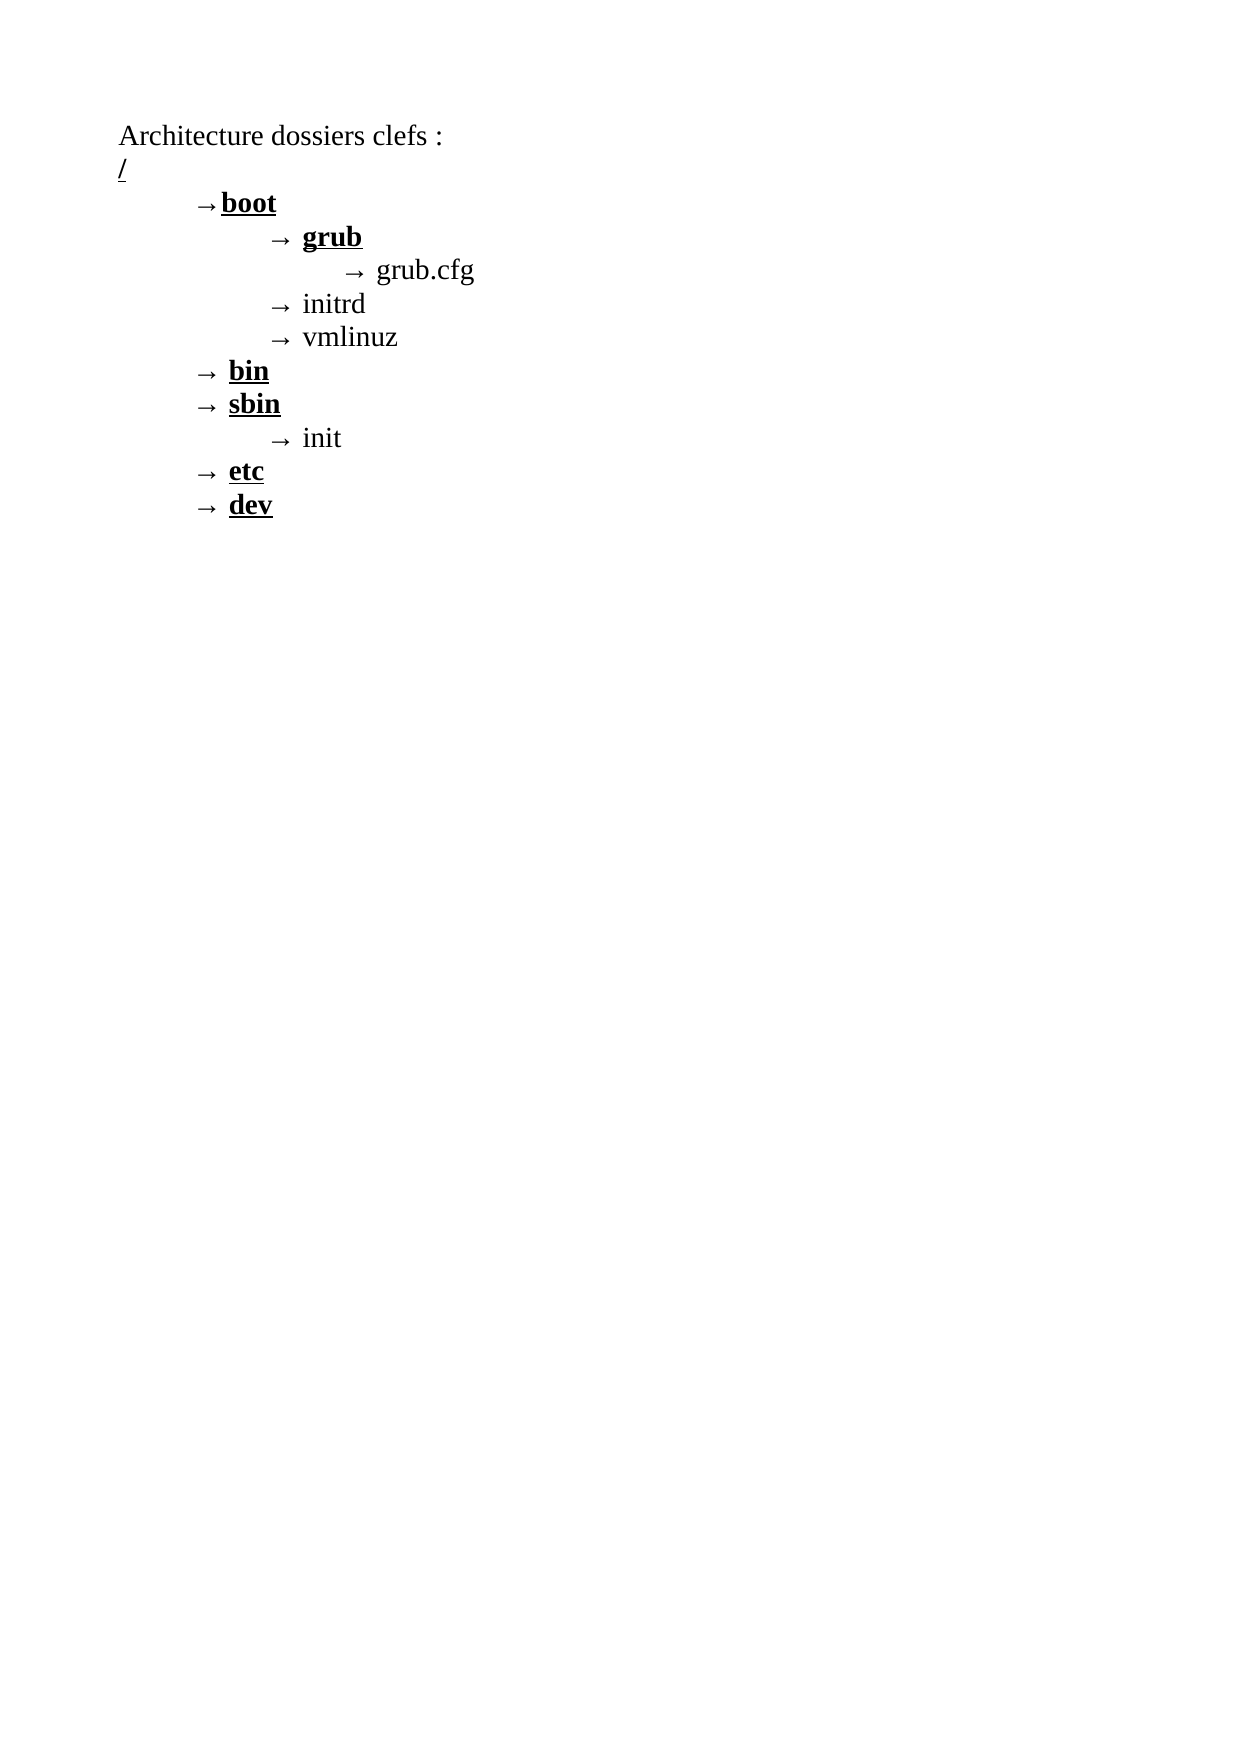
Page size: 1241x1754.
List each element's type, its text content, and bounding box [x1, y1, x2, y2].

text →boot [118, 185, 1122, 219]
text / [118, 152, 1122, 185]
text → initrd [118, 286, 1122, 319]
text → bin [118, 353, 1122, 386]
text → etc [118, 453, 1122, 487]
text → sbin [118, 386, 1122, 420]
text Architecture dossiers clefs : [118, 118, 1122, 152]
text → dev [118, 487, 1122, 521]
text → init [118, 420, 1122, 453]
text → vmlinuz [118, 319, 1122, 353]
text → grub [118, 219, 1122, 252]
text → grub.cfg [118, 252, 1122, 286]
